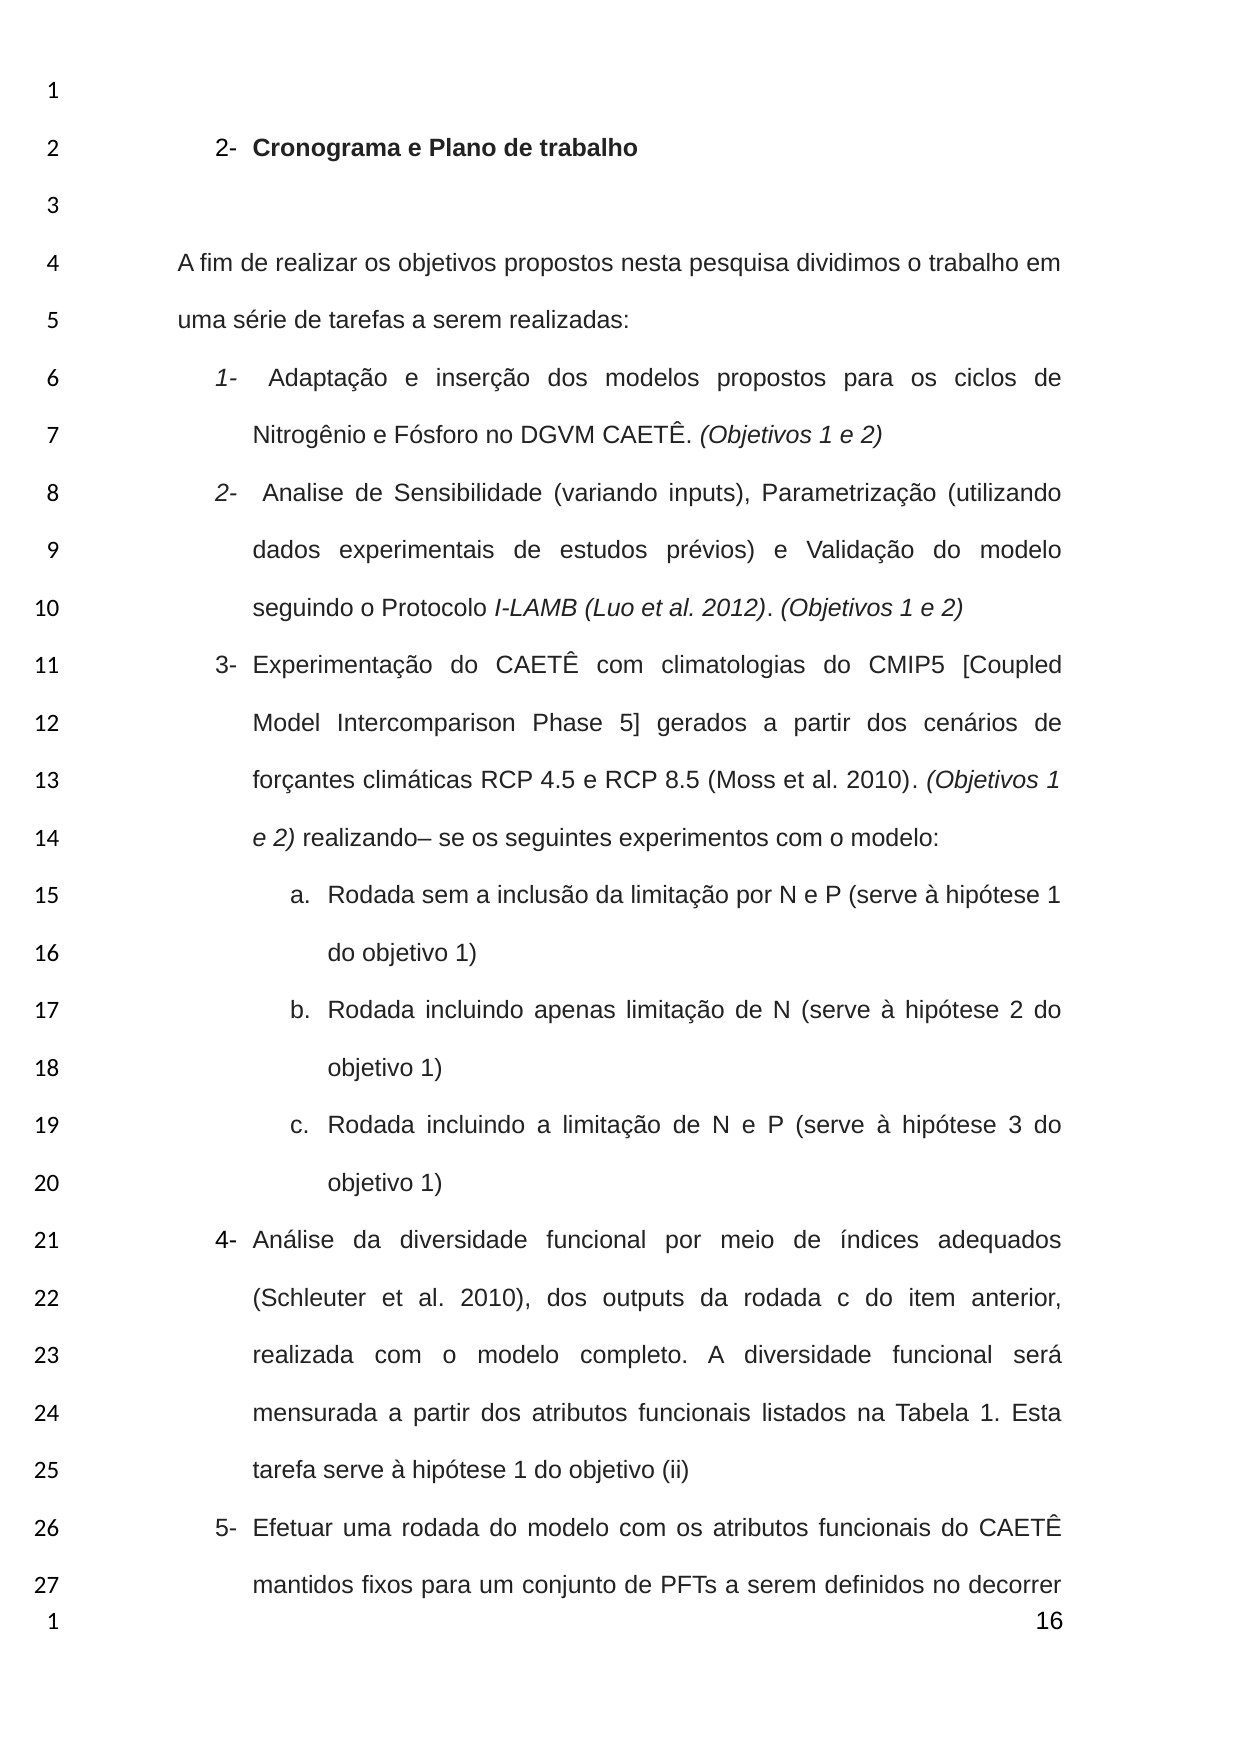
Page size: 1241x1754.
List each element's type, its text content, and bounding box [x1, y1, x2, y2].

list Efetuar uma rodada do modelo com os atributos funcionais do CAETÊ mantidos fixos para um conjunto de PFTs a serem definidos no decorrer [215, 1512, 1063, 1599]
list Experimentação do CAETÊ com climatologias do CMIP5 [Coupled Model Intercomparison Phase 5] gerados a partir dos cenários de forçantes climáticas RCP 4.5 e RCP 8.5 (Moss et al. 2010). (Objetivos 1 e 2) realizando– se os seguintes experimentos com o modelo: [215, 650, 1063, 851]
list Analise de Sensibilidade (variando inputs), Parametrização (utilizando dados experimentais de estudos prévios) e Validação do modelo seguindo o Protocolo I-LAMB (Luo et al. 2012). (Objetivos 1 e 2) [215, 477, 1063, 621]
list Cronograma e Plano de trabalho [215, 132, 1063, 161]
list Análise da diversidade funcional por meio de índices adequados (Schleuter et al. 2010), dos outputs da rodada c do item anterior, realizada com o modelo completo. A diversidade funcional será mensurada a partir dos atributos funcionais listados na Tabela 1. Esta tarefa serve à hipótese 1 do objetivo (ii) [215, 1225, 1063, 1484]
list Rodada incluindo a limitação de N e P (serve à hipótese 3 do objetivo 1) [290, 1110, 1063, 1196]
list Rodada incluindo apenas limitação de N (serve à hipótese 2 do objetivo 1) [290, 995, 1063, 1081]
list Adaptação e inserção dos modelos propostos para os ciclos de Nitrogênio e Fósforo no DGVM CAETÊ. (Objetivos 1 e 2) [215, 362, 1063, 449]
text A fim de realizar os objetivos propostos nesta pesquisa dividimos o trabalho em uma série de tarefas a serem realizadas: [177, 247, 1063, 334]
list Rodada sem a inclusão da limitação por N e P (serve à hipótese 1 do objetivo 1) [290, 880, 1063, 966]
